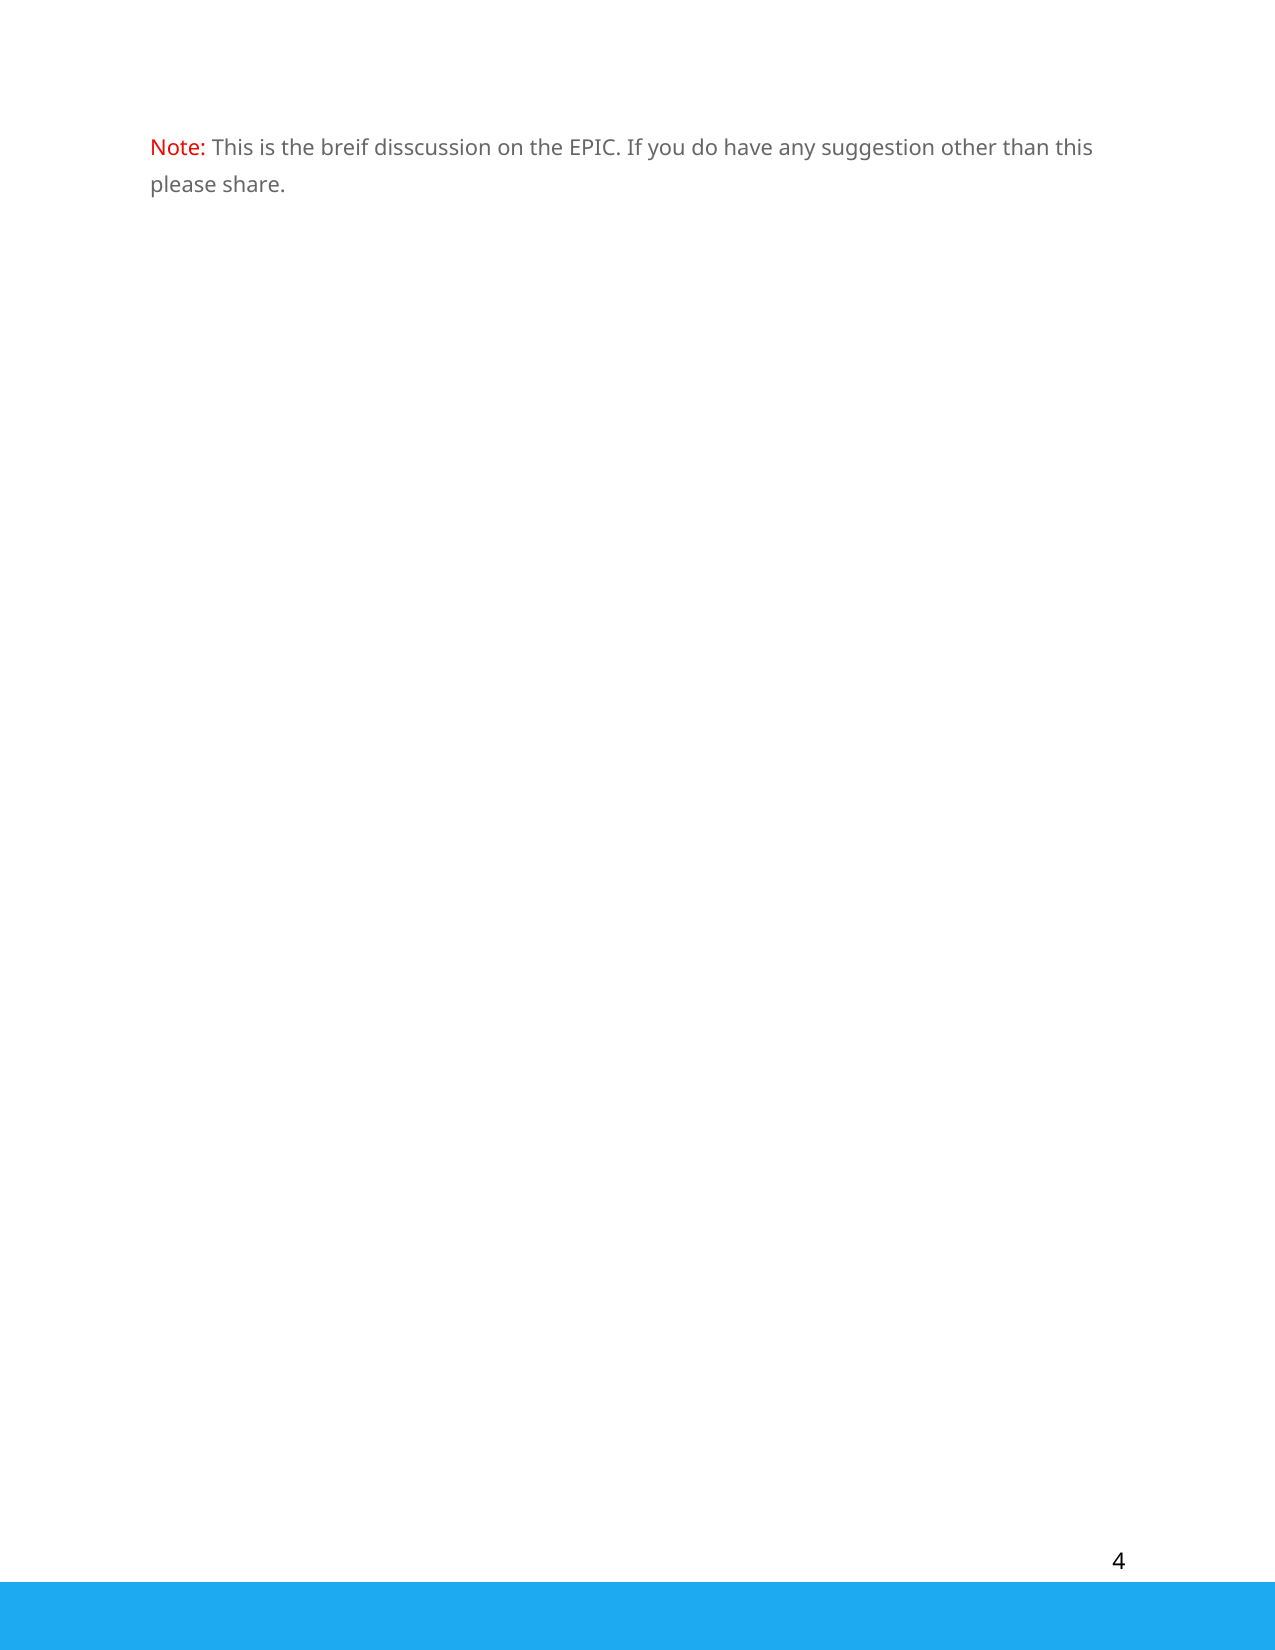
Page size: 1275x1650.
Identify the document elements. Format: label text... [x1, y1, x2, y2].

text Note: This is the breif disscussion on the EPIC. If you do have any suggestion other than this please share. [150, 132, 1125, 199]
picture [0, 1582, 1275, 1650]
